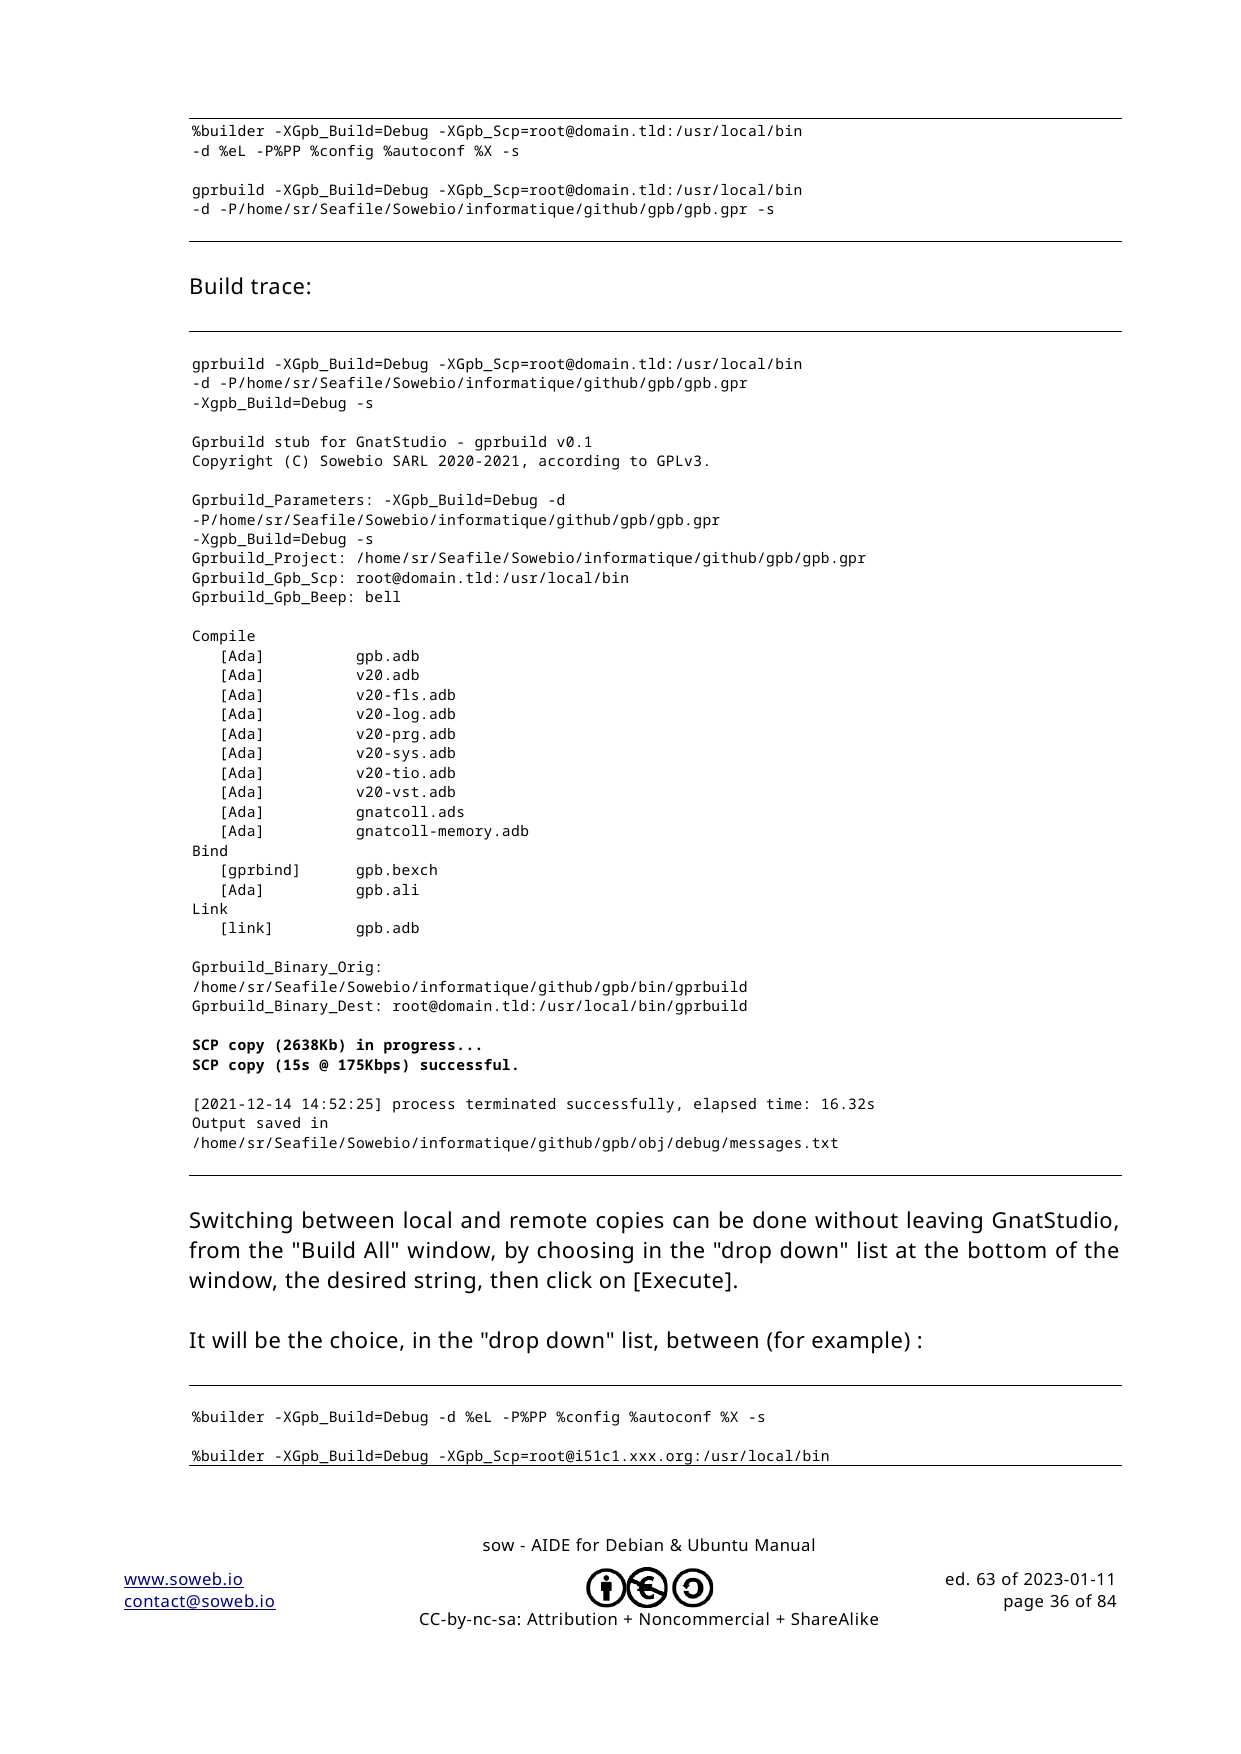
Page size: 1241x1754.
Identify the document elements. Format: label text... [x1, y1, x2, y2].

list Gprbuild stub for GnatStudio - gprbuild v0.1 [189, 428, 1122, 448]
list [Ada] gnatcoll.ads [189, 798, 1122, 818]
list Bind [189, 837, 1122, 857]
list [Ada] v20-log.adb [189, 701, 1122, 721]
list gprbuild -XGpb_Build=Debug -XGpb_Scp=root@domain.tld:/usr/local/bin [189, 332, 1122, 370]
list Gprbuild_Binary_Orig: [189, 954, 1122, 974]
list %builder -XGpb_Build=Debug -XGpb_Scp=root@i51c1.xxx.org:/usr/local/bin [189, 1443, 1122, 1465]
list SCP copy (2638Kb) in progress... [189, 1032, 1122, 1052]
list [Ada] gpb.ali [189, 876, 1122, 896]
list [Ada] v20-prg.adb [189, 721, 1122, 740]
list Gprbuild_Gpb_Beep: bell [189, 584, 1122, 607]
list Gprbuild_Binary_Dest: root@domain.tld:/usr/local/bin/gprbuild [189, 993, 1122, 1016]
list Compile [189, 623, 1122, 643]
list -Xgpb_Build=Debug -s [189, 526, 1122, 545]
list /home/sr/Seafile/Sowebio/informatique/github/gpb/bin/gprbuild [189, 974, 1122, 993]
list -d -P/home/sr/Seafile/Sowebio/informatique/github/gpb/gpb.gpr -s [189, 196, 1122, 241]
list Copyright (C) Sowebio SARL 2020-2021, according to GPLv3. [189, 448, 1122, 470]
list Gprbuild_Gpb_Scp: root@domain.tld:/usr/local/bin [189, 565, 1122, 584]
list %builder -XGpb_Build=Debug -d %eL -P%PP %config %autoconf %X -s [189, 1386, 1122, 1427]
list [Ada] v20-vst.adb [189, 779, 1122, 798]
list [Ada] gpb.adb [189, 643, 1122, 662]
list -d %eL -P%PP %config %autoconf %X -s [189, 138, 1122, 177]
list [link] gpb.adb [189, 915, 1122, 938]
list -P/home/sr/Seafile/Sowebio/informatique/github/gpb/gpb.gpr [189, 506, 1122, 526]
list -d -P/home/sr/Seafile/Sowebio/informatique/github/gpb/gpb.gpr [189, 370, 1122, 389]
list [Ada] v20-tio.adb [189, 759, 1122, 779]
list -Xgpb_Build=Debug -s [189, 389, 1122, 412]
list Gprbuild_Project: /home/sr/Seafile/Sowebio/informatique/github/gpb/gpb.gpr [189, 545, 1122, 565]
list [Ada] v20.adb [189, 662, 1122, 682]
list [Ada] v20-sys.adb [189, 740, 1122, 759]
list [gprbind] gpb.bexch [189, 857, 1122, 876]
list [2021-12-14 14:52:25] process terminated successfully, elapsed time: 16.32s [189, 1091, 1122, 1110]
text Build trace: [189, 271, 1122, 331]
list %builder -XGpb_Build=Debug -XGpb_Scp=root@domain.tld:/usr/local/bin [189, 119, 1122, 138]
text Switching between local and remote copies can be done without leaving GnatStudio, from the "Build All" window, by choosing in the "drop down" list at the bottom of the window, the desired string, then click on [Execute]. [189, 1205, 1122, 1295]
picture [672, 1567, 714, 1608]
list Link [189, 896, 1122, 915]
list Gprbuild_Parameters: -XGpb_Build=Debug -d [189, 487, 1122, 506]
list gprbuild -XGpb_Build=Debug -XGpb_Scp=root@domain.tld:/usr/local/bin [189, 177, 1122, 196]
list SCP copy (15s @ 175Kbps) successful. [189, 1052, 1122, 1074]
list /home/sr/Seafile/Sowebio/informatique/github/gpb/obj/debug/messages.txt [189, 1130, 1122, 1175]
picture [585, 1567, 668, 1608]
list [Ada] v20-fls.adb [189, 682, 1122, 701]
list [Ada] gnatcoll-memory.adb [189, 818, 1122, 837]
text It will be the choice, in the "drop down" list, between (for example) : [189, 1325, 1122, 1355]
list Output saved in [189, 1110, 1122, 1130]
